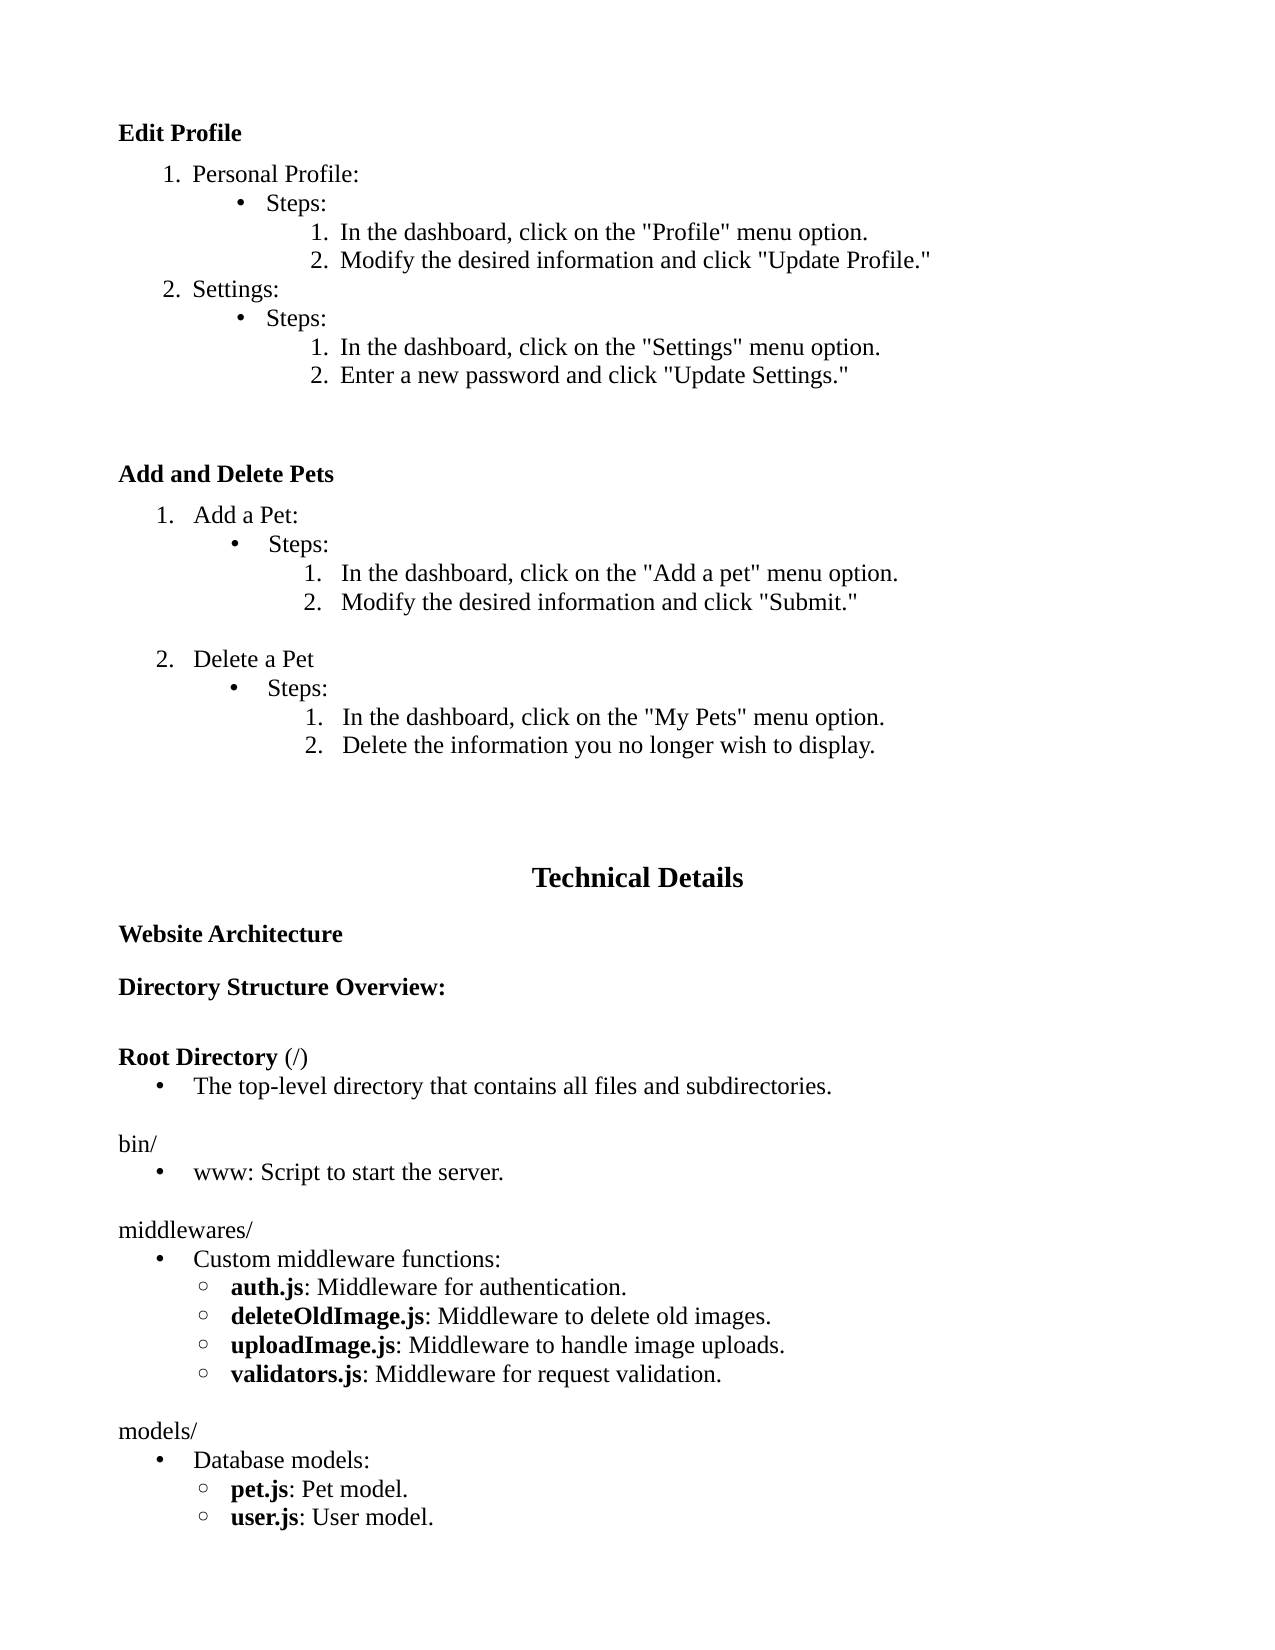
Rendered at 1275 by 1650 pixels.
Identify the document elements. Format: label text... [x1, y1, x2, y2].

list deleteOldImage.js: Middleware to delete old images. [193, 1301, 1157, 1330]
subtitle Add and Delete Pets [118, 459, 1157, 488]
list Delete the information you no longer wish to display. [304, 731, 1157, 759]
list Custom middleware functions: [156, 1244, 1157, 1272]
list Steps: [236, 188, 1157, 217]
list Modify the desired information and click "Submit." [303, 587, 1157, 616]
subtitle Website Architecture [118, 919, 1157, 947]
list In the dashboard, click on the "My Pets" menu option. [304, 702, 1157, 731]
list Steps: [236, 303, 1157, 332]
list In the dashboard, click on the "Add a pet" menu option. [303, 558, 1157, 587]
list Modify the desired information and click "Update Profile." [310, 246, 1157, 274]
list Personal Profile: [162, 159, 1157, 188]
list user.js: User model. [193, 1502, 1157, 1531]
list Database models: [156, 1445, 1157, 1474]
text bin/ [118, 1129, 1157, 1157]
list www: Script to start the server. [156, 1157, 1157, 1186]
list pet.js: Pet model. [193, 1474, 1157, 1502]
list The top-level directory that contains all files and subdirectories. [156, 1071, 1157, 1100]
list Steps: [231, 529, 1157, 558]
text models/ [118, 1416, 1157, 1445]
list Settings: [162, 274, 1157, 303]
list Steps: [229, 673, 1157, 702]
subtitle Directory Structure Overview: [118, 972, 1157, 1001]
subtitle Edit Profile [118, 118, 1157, 147]
list validators.js: Middleware for request validation. [193, 1359, 1157, 1387]
subtitle Technical Details [118, 860, 1157, 894]
text middlewares/ [118, 1215, 1157, 1244]
list Add a Pet: [156, 501, 1157, 529]
text Root Directory (/) [118, 1042, 1157, 1071]
list In the dashboard, click on the "Settings" menu option. [310, 332, 1157, 361]
list Enter a new password and click "Update Settings." [310, 361, 1157, 389]
list auth.js: Middleware for authentication. [193, 1272, 1157, 1301]
list In the dashboard, click on the "Profile" menu option. [310, 217, 1157, 246]
list uploadImage.js: Middleware to handle image uploads. [193, 1330, 1157, 1359]
list Delete a Pet [156, 644, 1157, 673]
